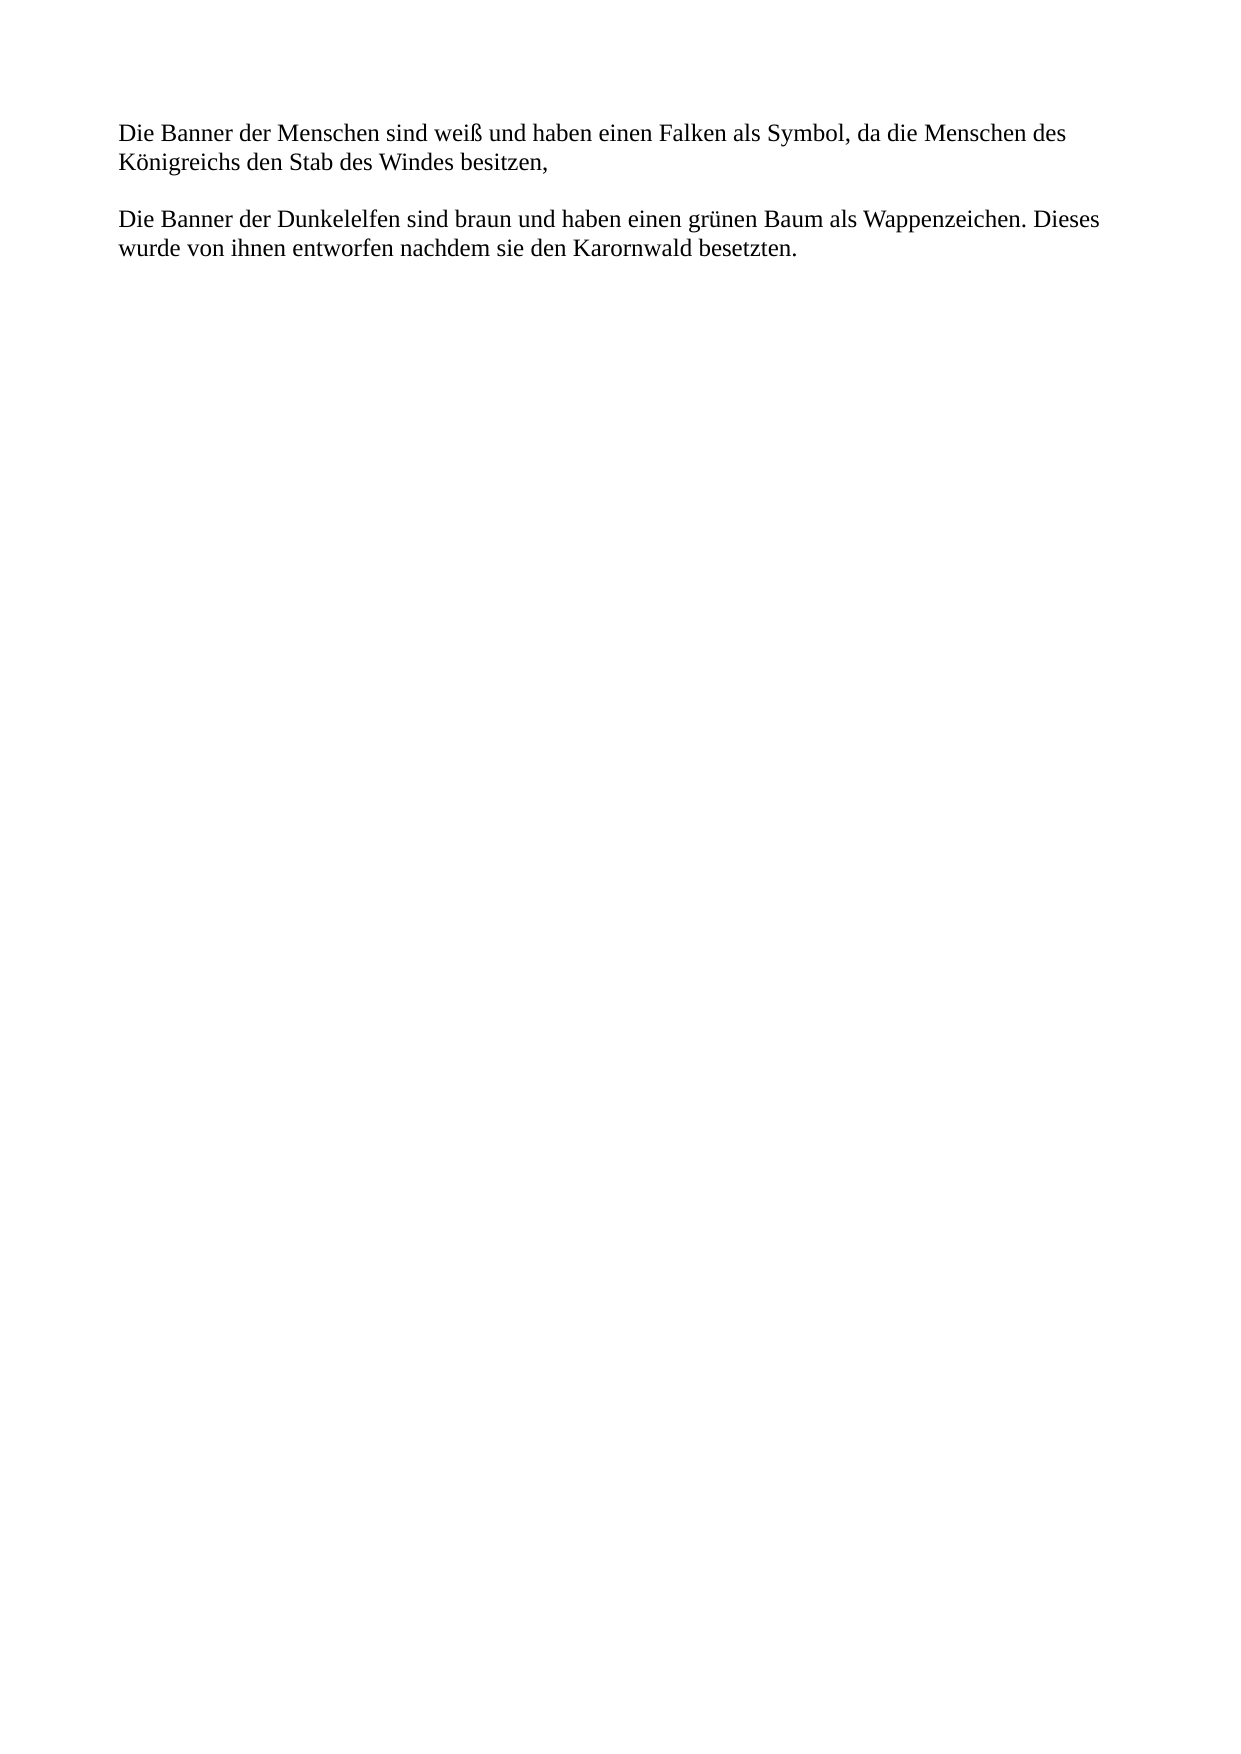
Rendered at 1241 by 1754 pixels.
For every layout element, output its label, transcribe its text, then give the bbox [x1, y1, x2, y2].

text Die Banner der Menschen sind weiß und haben einen Falken als Symbol, da die Menschen des Königreichs den Stab des Windes besitzen, [118, 118, 1122, 176]
text Die Banner der Dunkelelfen sind braun und haben einen grünen Baum als Wappenzeichen. Dieses wurde von ihnen entworfen nachdem sie den Karornwald besetzten. [118, 204, 1122, 262]
